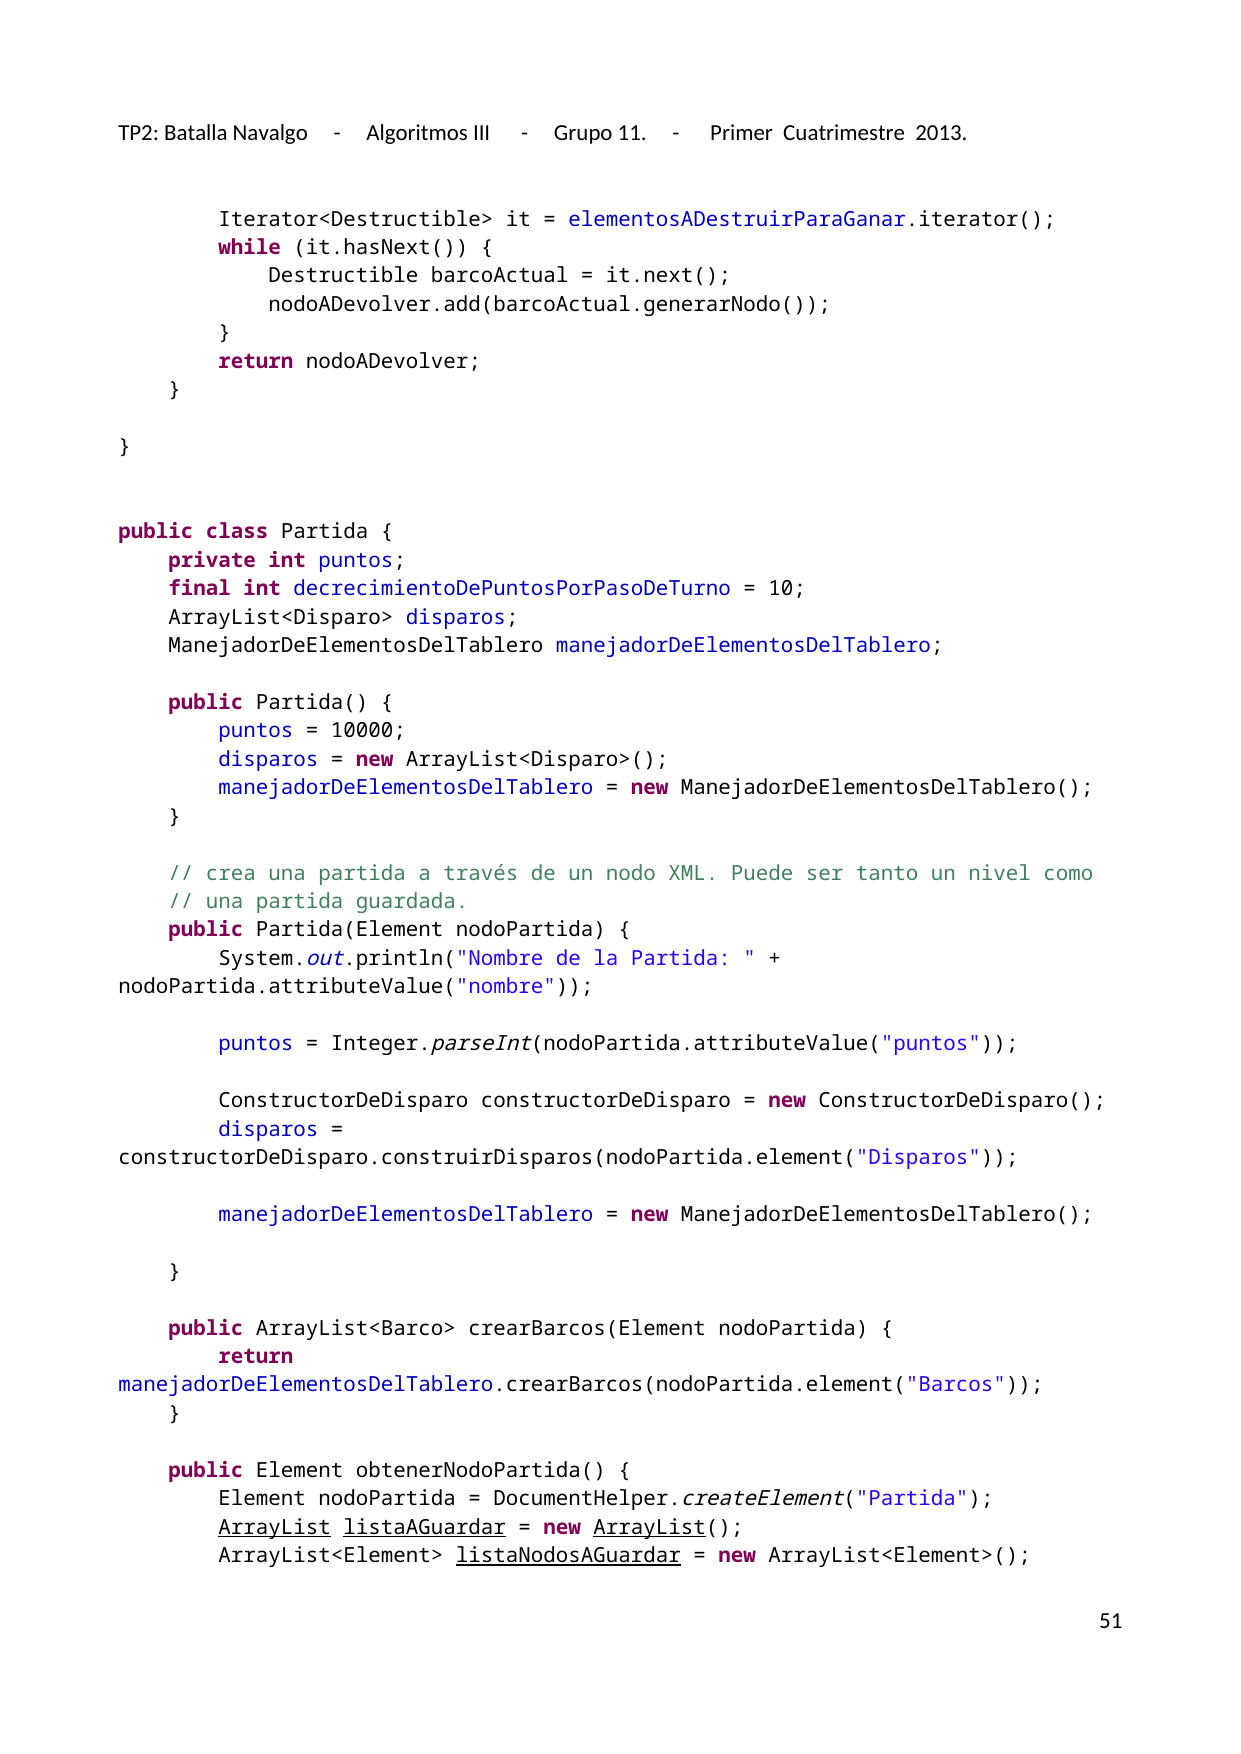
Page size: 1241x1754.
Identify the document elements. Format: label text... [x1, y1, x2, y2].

text public ArrayList<Barco> crearBarcos(Element nodoPartida) { [118, 1313, 1122, 1341]
text disparos = new ArrayList<Disparo>(); [118, 744, 1122, 772]
text disparos = constructorDeDisparo.construirDisparos(nodoPartida.element("Disparos")); [118, 1114, 1122, 1171]
text public Element obtenerNodoPartida() { [118, 1455, 1122, 1483]
text Element nodoPartida = DocumentHelper.createElement("Partida"); [118, 1483, 1122, 1512]
text } [118, 1398, 1122, 1426]
text public Partida(Element nodoPartida) { [118, 914, 1122, 943]
text ArrayList<Disparo> disparos; [118, 602, 1122, 630]
text while (it.hasNext()) { [118, 232, 1122, 261]
text manejadorDeElementosDelTablero = new ManejadorDeElementosDelTablero(); [118, 1199, 1122, 1227]
text return manejadorDeElementosDelTablero.crearBarcos(nodoPartida.element("Barcos")); [118, 1341, 1122, 1398]
text manejadorDeElementosDelTablero = new ManejadorDeElementosDelTablero(); [118, 772, 1122, 801]
text Iterator<Destructible> it = elementosADestruirParaGanar.iterator(); [118, 204, 1122, 232]
text } [118, 431, 1122, 459]
text public class Partida { [118, 516, 1122, 545]
text // crea una partida a través de un nodo XML. Puede ser tanto un nivel como [118, 858, 1122, 886]
text return nodoADevolver; [118, 346, 1122, 374]
text ArrayList<Element> listaNodosAGuardar = new ArrayList<Element>(); [118, 1540, 1122, 1569]
text ManejadorDeElementosDelTablero manejadorDeElementosDelTablero; [118, 630, 1122, 659]
text puntos = Integer.parseInt(nodoPartida.attributeValue("puntos")); [118, 1028, 1122, 1057]
text nodoADevolver.add(barcoActual.generarNodo()); [118, 289, 1122, 317]
text } [118, 1256, 1122, 1284]
text puntos = 10000; [118, 716, 1122, 744]
text System.out.println("Nombre de la Partida: " + nodoPartida.attributeValue("nombre")); [118, 943, 1122, 1000]
text // una partida guardada. [118, 886, 1122, 914]
text } [118, 374, 1122, 403]
text public Partida() { [118, 687, 1122, 716]
text private int puntos; [118, 545, 1122, 573]
text final int decrecimientoDePuntosPorPasoDeTurno = 10; [118, 573, 1122, 602]
text ConstructorDeDisparo constructorDeDisparo = new ConstructorDeDisparo(); [118, 1085, 1122, 1114]
text } [118, 801, 1122, 829]
text } [118, 317, 1122, 346]
text ArrayList listaAGuardar = new ArrayList(); [118, 1512, 1122, 1540]
text Destructible barcoActual = it.next(); [118, 261, 1122, 289]
